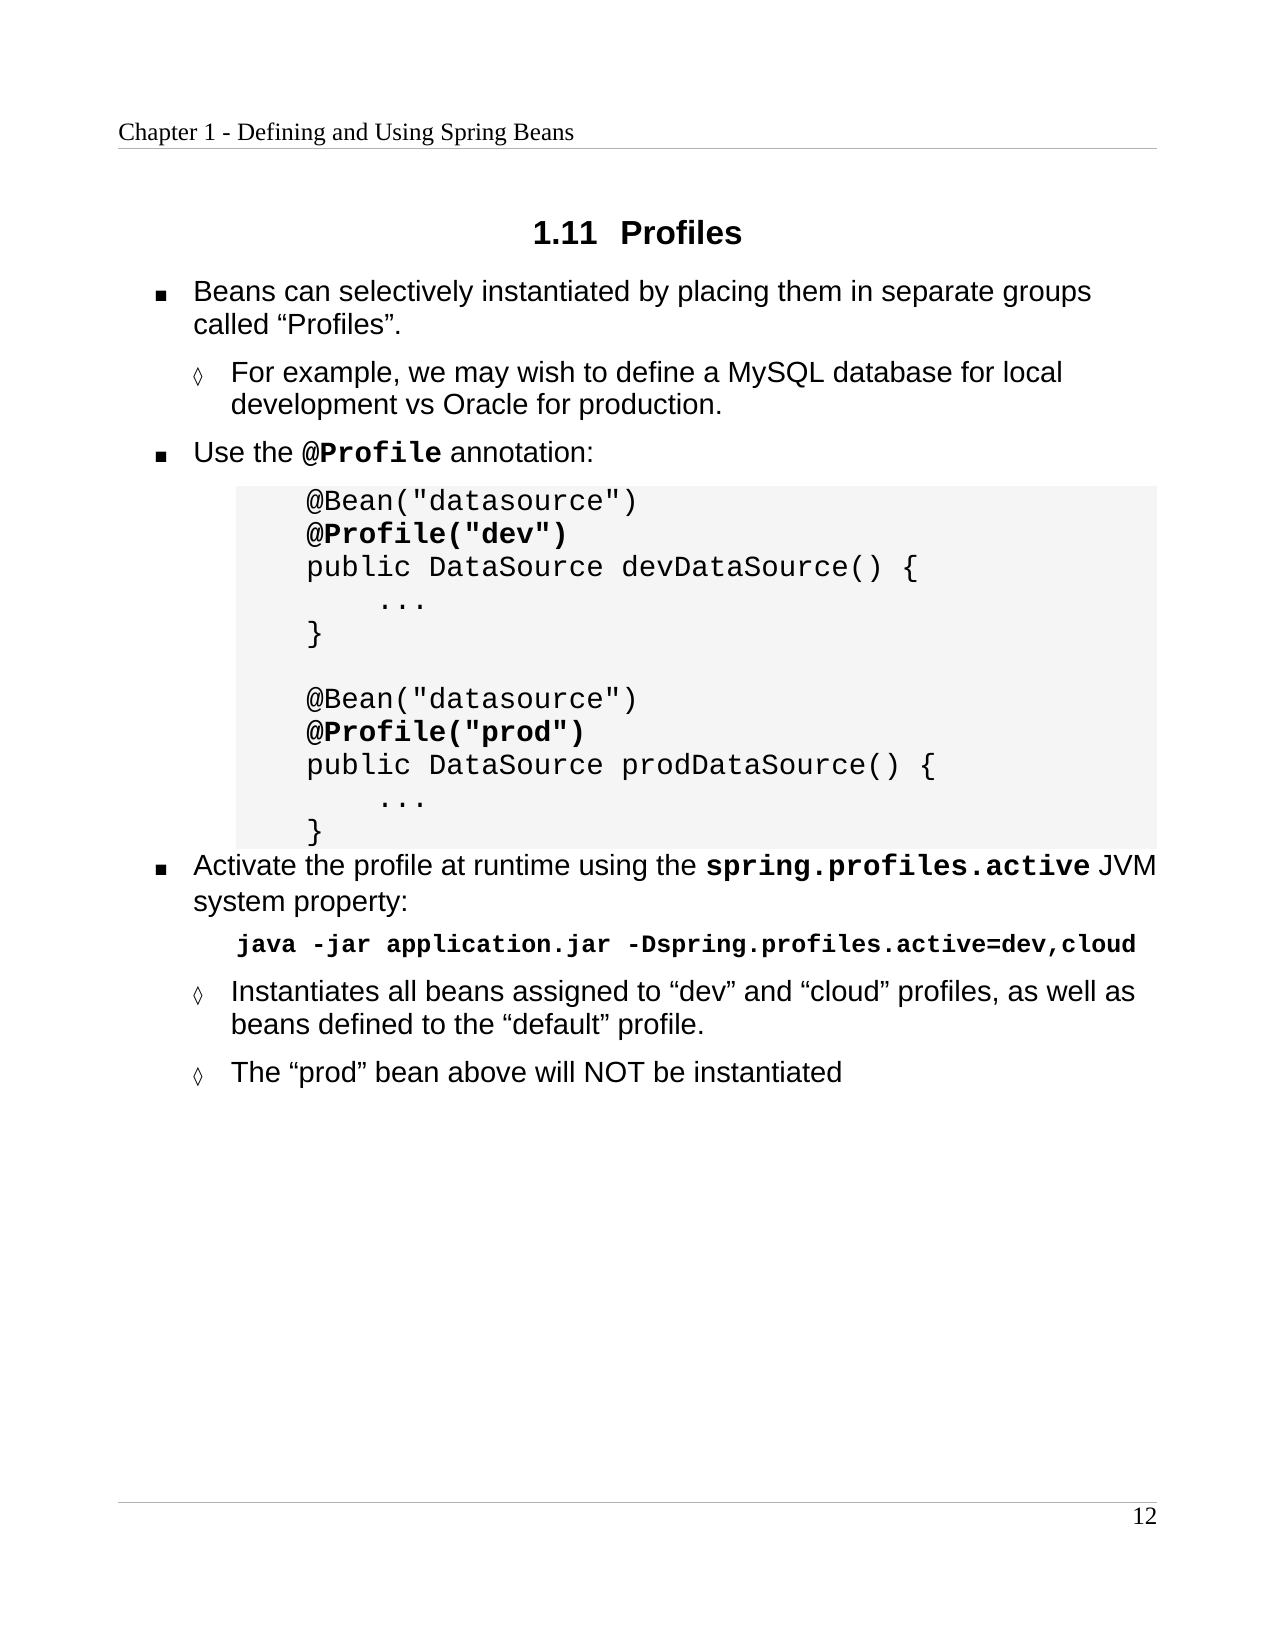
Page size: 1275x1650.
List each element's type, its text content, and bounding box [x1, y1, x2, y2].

text } [236, 618, 1157, 651]
list For example, we may wish to define a MySQL database for local development vs Oracle for production. [193, 356, 1157, 421]
list The “prod” bean above will NOT be instantiated [193, 1056, 1157, 1088]
text java -jar application.jar -Dspring.profiles.active=dev,cloud [118, 932, 1157, 960]
text public DataSource devDataSource() { [236, 552, 1157, 585]
text ... [236, 783, 1157, 816]
list Beans can selectively instantiated by placing them in separate groups called “Profiles”. [156, 275, 1157, 341]
list Activate the profile at runtime using the spring.profiles.active JVM system property: [156, 849, 1157, 917]
list Instantiates all beans assigned to “dev” and “cloud” profiles, as well as beans defined to the “default” profile. [193, 975, 1157, 1041]
list Use the @Profile annotation: [156, 436, 1157, 471]
text ... [236, 585, 1157, 618]
text @Bean("datasource") [236, 684, 1157, 717]
text } [236, 816, 1157, 849]
text @Bean("datasource") [236, 486, 1157, 519]
text public DataSource prodDataSource() { [236, 750, 1157, 783]
text @Profile("prod") [236, 717, 1157, 750]
subtitle Profiles [118, 214, 1157, 251]
text @Profile("dev") [236, 519, 1157, 552]
